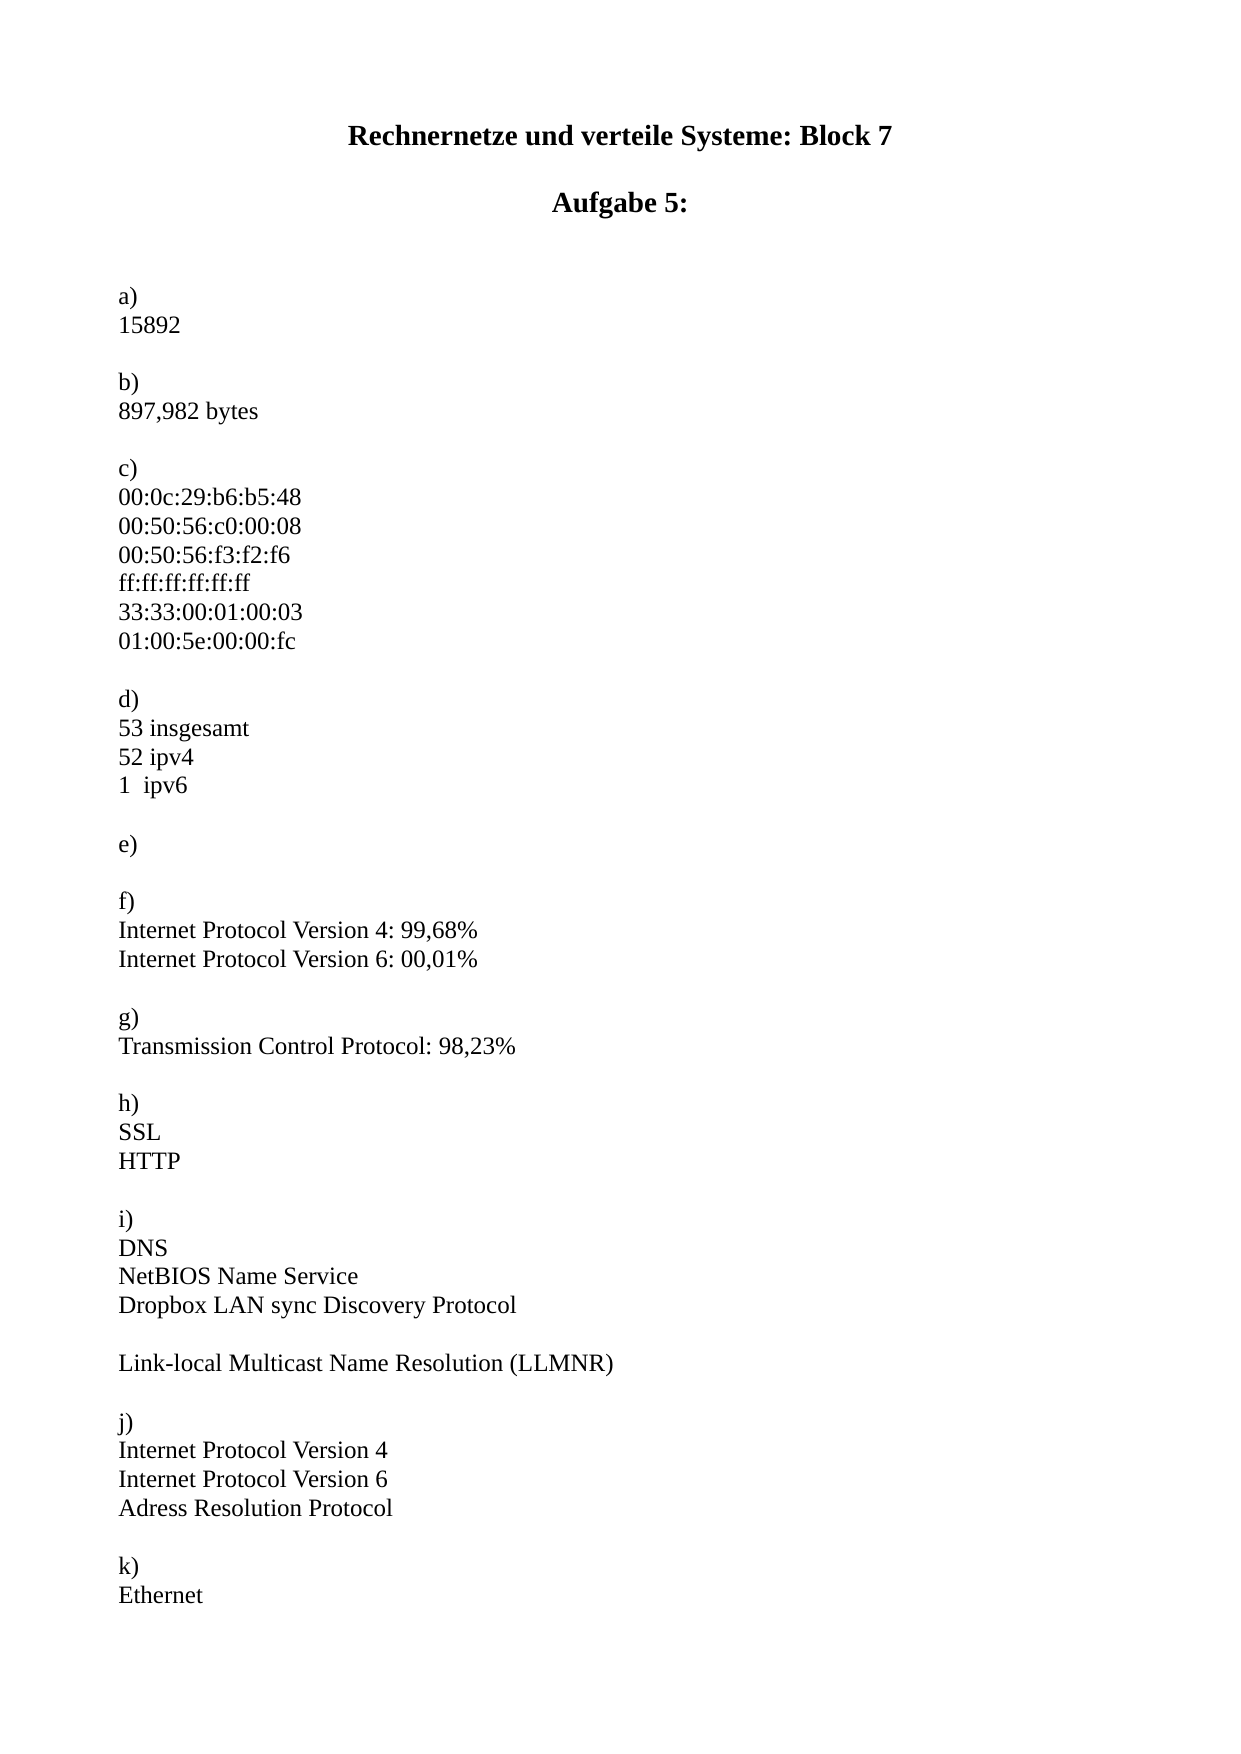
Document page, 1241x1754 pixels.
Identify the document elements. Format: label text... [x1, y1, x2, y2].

text 897,982 bytes [118, 396, 1122, 425]
text HTTP [118, 1146, 1122, 1174]
text g) [118, 1002, 1122, 1031]
text Internet Protocol Version 6 [118, 1464, 1122, 1493]
text Internet Protocol Version 4 [118, 1435, 1122, 1464]
text a) [118, 281, 1122, 310]
text 00:50:56:f3:f2:f6 [118, 540, 1122, 568]
text Rechnernetze und verteile Systeme: Block 7 [118, 118, 1122, 152]
text 53 insgesamt [118, 713, 1122, 742]
text 00:50:56:c0:00:08 [118, 511, 1122, 540]
text 15892 [118, 310, 1122, 338]
text 01:00:5e:00:00:fc [118, 626, 1122, 655]
text c) [118, 453, 1122, 482]
text Ethernet [118, 1580, 1122, 1609]
text b) [118, 367, 1122, 396]
text 00:0c:29:b6:b5:48 [118, 482, 1122, 511]
text SSL [118, 1117, 1122, 1146]
text Dropbox LAN sync Discovery Protocol [118, 1290, 1122, 1319]
text Internet Protocol Version 6: 00,01% [118, 944, 1122, 972]
text 52 ipv4 [118, 742, 1122, 771]
text Transmission Control Protocol: 98,23% [118, 1031, 1122, 1059]
text 33:33:00:01:00:03 [118, 597, 1122, 626]
text f) [118, 886, 1122, 915]
text d) [118, 684, 1122, 713]
text Adress Resolution Protocol [118, 1493, 1122, 1522]
text 1 ipv6 [118, 771, 1122, 799]
text ff:ff:ff:ff:ff:ff [118, 568, 1122, 597]
text Link-local Multicast Name Resolution (LLMNR) [118, 1348, 1122, 1377]
text Aufgabe 5: [118, 185, 1122, 219]
text NetBIOS Name Service [118, 1261, 1122, 1290]
text h) [118, 1088, 1122, 1117]
text k) [118, 1551, 1122, 1580]
text i) [118, 1204, 1122, 1233]
text j) [118, 1407, 1122, 1435]
text Internet Protocol Version 4: 99,68% [118, 915, 1122, 944]
text DNS [118, 1233, 1122, 1261]
text e) [118, 829, 1122, 857]
